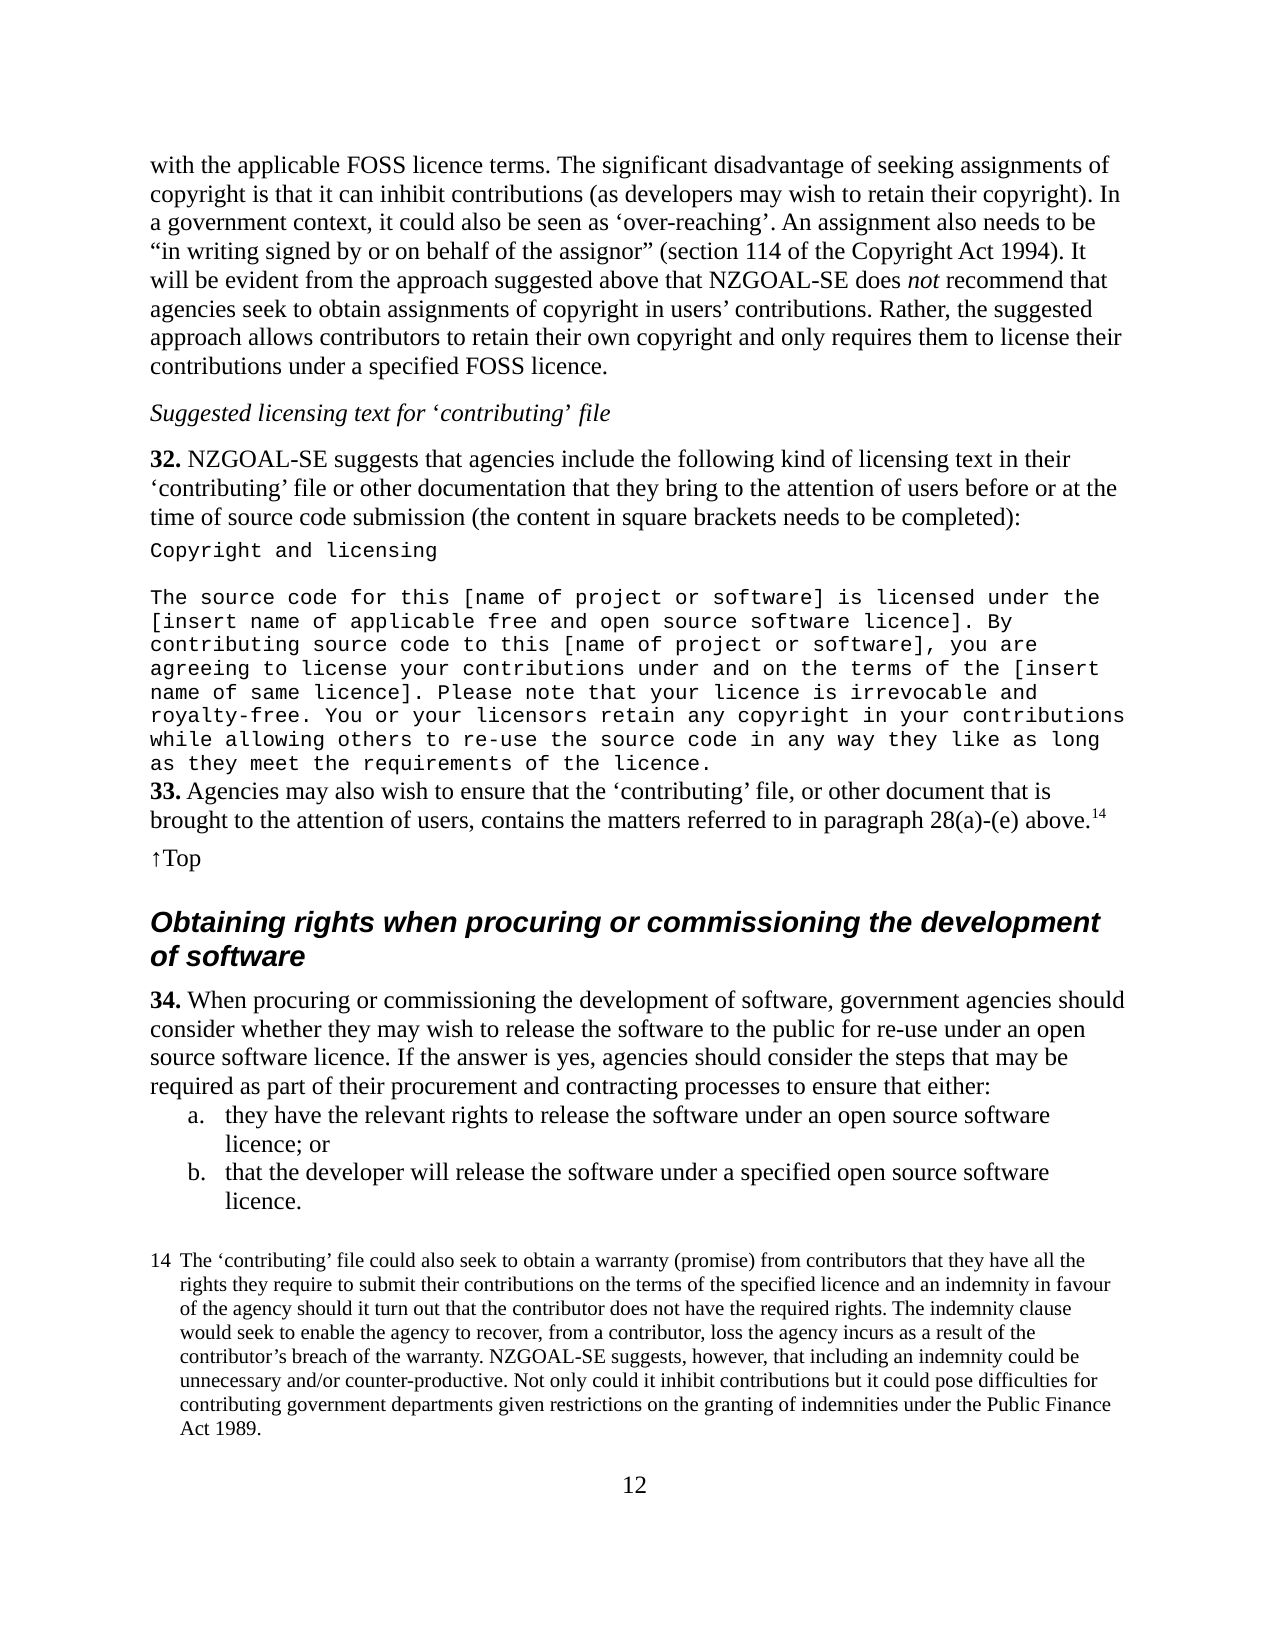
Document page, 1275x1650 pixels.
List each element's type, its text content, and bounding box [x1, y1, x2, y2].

text 32. NZGOAL-SE suggests that agencies include the following kind of licensing text in their ‘contributing’ file or other documentation that they bring to the attention of users before or at the time of source code submission (the content in square brackets needs to be completed): [150, 444, 1125, 531]
text The source code for this [name of project or software] is licensed under the [insert name of applicable free and open source software licence]. By contributing source code to this [name of project or software], you are agreeing to license your contributions under and on the terms of the [insert name of same licence]. Please note that your licence is irrevocable and royalty-free. You or your licensors retain any copyright in your contributions while allowing others to re-use the source code in any way they like as long as they meet the requirements of the licence. [150, 587, 1125, 776]
text 33. Agencies may also wish to ensure that the ‘contributing’ file, or other document that is brought to the attention of users, contains the matters referred to in paragraph 28(a)-(e) above. [150, 776, 1125, 834]
list that the developer will release the software under a specified open source software licence. [187, 1157, 1125, 1215]
text ↑Top [150, 843, 1125, 871]
text Suggested licensing text for ‘contributing’ file [150, 398, 1125, 427]
subtitle Obtaining rights when procuring or commissioning the development of software [150, 905, 1125, 972]
list they have the relevant rights to release the software under an open source software licence; or [187, 1100, 1125, 1157]
text The ‘contributing’ file could also seek to obtain a warranty (promise) from contributors that they have all the rights they require to submit their contributions on the terms of the specified licence and an indemnity in favour of the agency should it turn out that the contributor does not have the required rights. The indemnity clause would seek to enable the agency to recover, from a contributor, loss the agency incurs as a result of the contributor’s breach of the warranty. NZGOAL-SE suggests, however, that including an indemnity could be unnecessary and/or counter-productive. Not only could it inhibit contributions but it could pose difficulties for contributing government departments given restrictions on the granting of indemnities under the Public Finance Act 1989. [150, 1247, 1125, 1440]
text Copyright and licensing [150, 540, 1125, 563]
text with the applicable FOSS licence terms. The significant disadvantage of seeking assignments of copyright is that it can inhibit contributions (as developers may wish to retain their copyright). In a government context, it could also be seen as ‘over-reaching’. An assignment also needs to be “in writing signed by or on behalf of the assignor” (section 114 of the Copyright Act 1994). It will be evident from the approach suggested above that NZGOAL-SE does not recommend that agencies seek to obtain assignments of copyright in users’ contributions. Rather, the suggested approach allows contributors to retain their own copyright and only requires them to license their contributions under a specified FOSS licence. [150, 150, 1125, 380]
text 34. When procuring or commissioning the development of software, government agencies should consider whether they may wish to release the software to the public for re-use under an open source software licence. If the answer is yes, agencies should consider the steps that may be required as part of their procurement and contracting processes to ensure that either: [150, 985, 1125, 1100]
